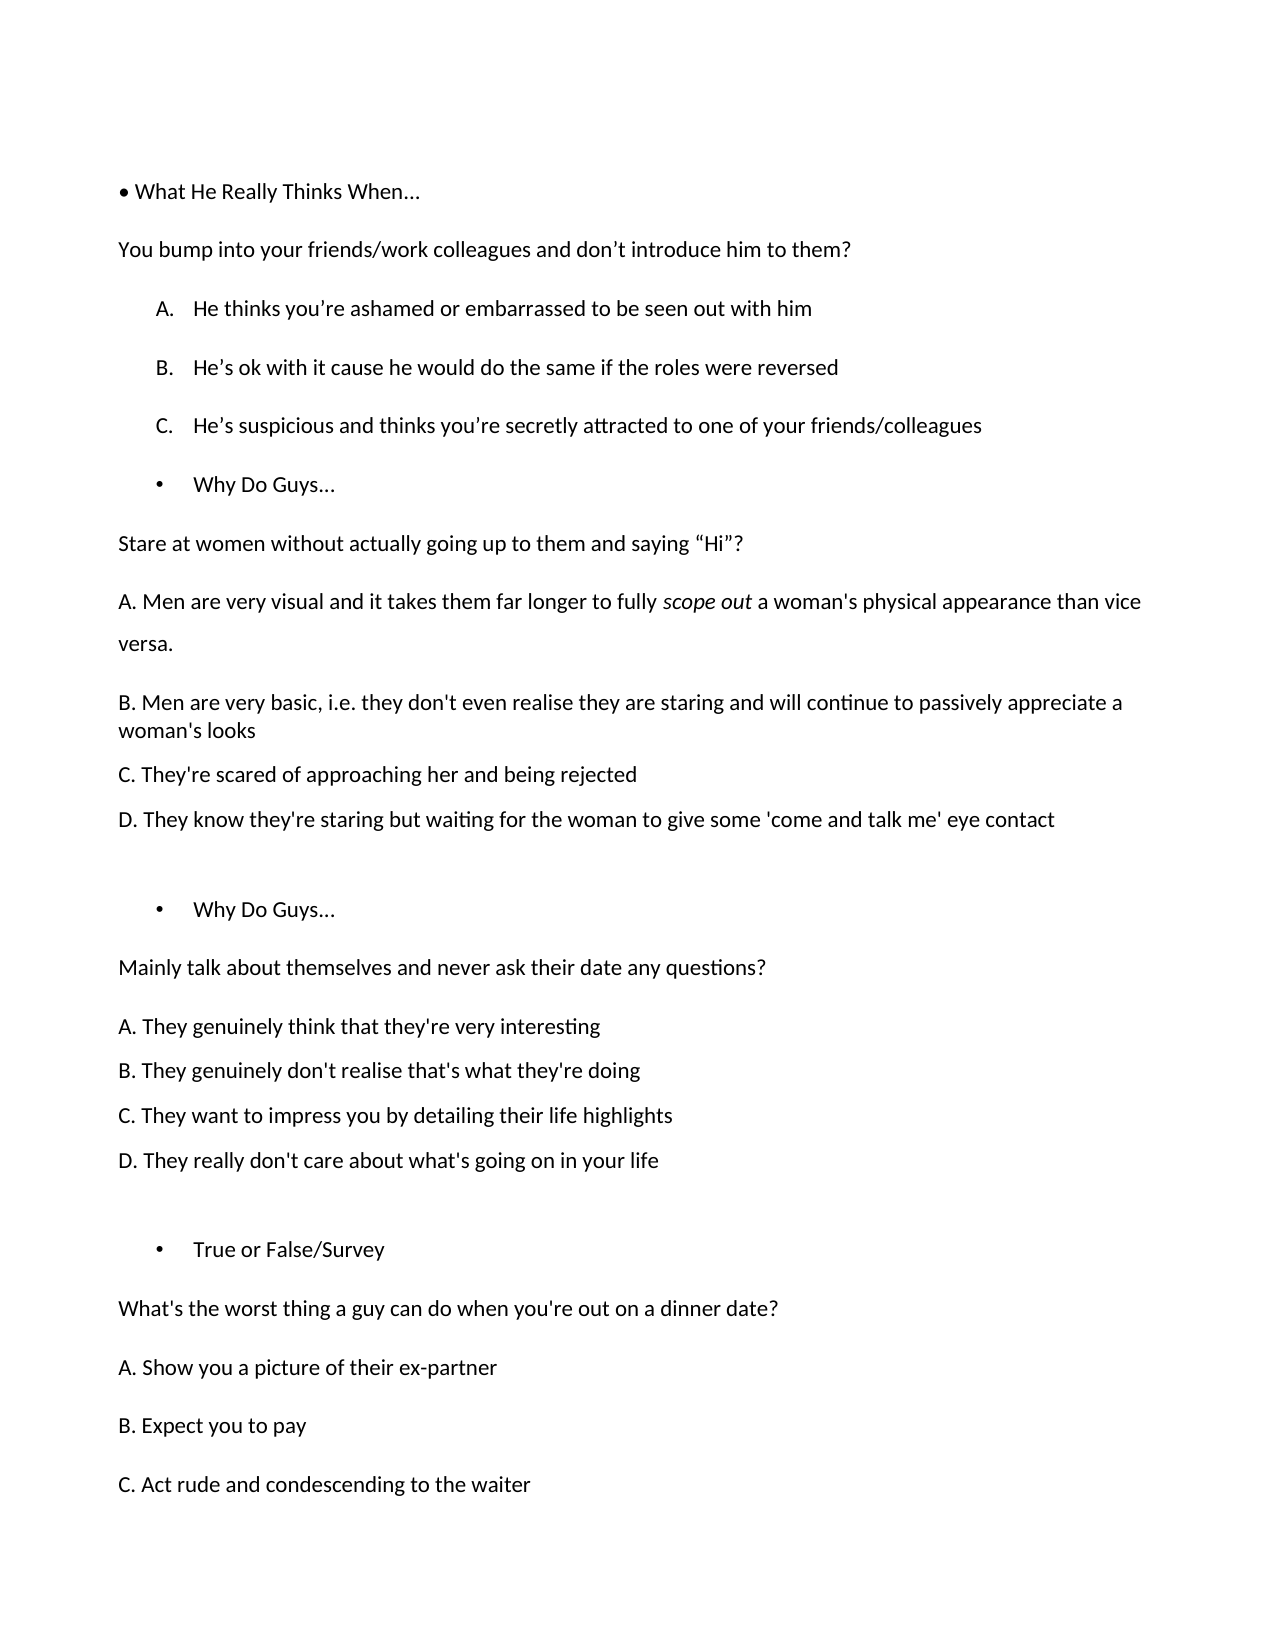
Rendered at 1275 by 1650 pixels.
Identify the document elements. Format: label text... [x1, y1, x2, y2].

list He’s suspicious and thinks you’re secretly attracted to one of your friends/colleagues [156, 411, 1157, 439]
text C. Act rude and condescending to the waiter [118, 1470, 1157, 1498]
text D. They really don't care about what's going on in your life [118, 1146, 1157, 1174]
text C. They want to impress you by detailing their life highlights [118, 1101, 1157, 1129]
text B. They genuinely don't realise that's what they're doing [118, 1057, 1157, 1085]
text C. They're scared of approaching her and being rejected [118, 761, 1157, 789]
text A. Show you a picture of their ex-partner [118, 1353, 1157, 1381]
list Why Do Guys... [156, 470, 1157, 498]
text B. Expect you to pay [118, 1411, 1157, 1439]
text You bump into your friends/work colleagues and don’t introduce him to them? [118, 235, 1157, 263]
text What's the worst thing a guy can do when you're out on a dinner date? [118, 1294, 1157, 1322]
text Mainly talk about themselves and never ask their date any questions? [118, 953, 1157, 981]
text A. They genuinely think that they're very interesting [118, 1012, 1157, 1040]
text B. Men are very basic, i.e. they don't even realise they are staring and will continue to passively appreciate a woman's looks [118, 688, 1157, 744]
list He’s ok with it cause he would do the same if the roles were reversed [156, 353, 1157, 381]
text A. Men are very visual and it takes them far longer to fully scope out a woman's physical appearance than vice versa. [118, 587, 1157, 657]
text Stare at women without actually going up to them and saying “Hi”? [118, 529, 1157, 557]
text D. They know they're staring but waiting for the woman to give some 'come and talk me' eye contact [118, 805, 1157, 833]
text • What He Really Thinks When... [118, 177, 1157, 205]
list Why Do Guys... [156, 895, 1157, 923]
list True or False/Survey [156, 1235, 1157, 1263]
list He thinks you’re ashamed or embarrassed to be seen out with him [156, 294, 1157, 322]
